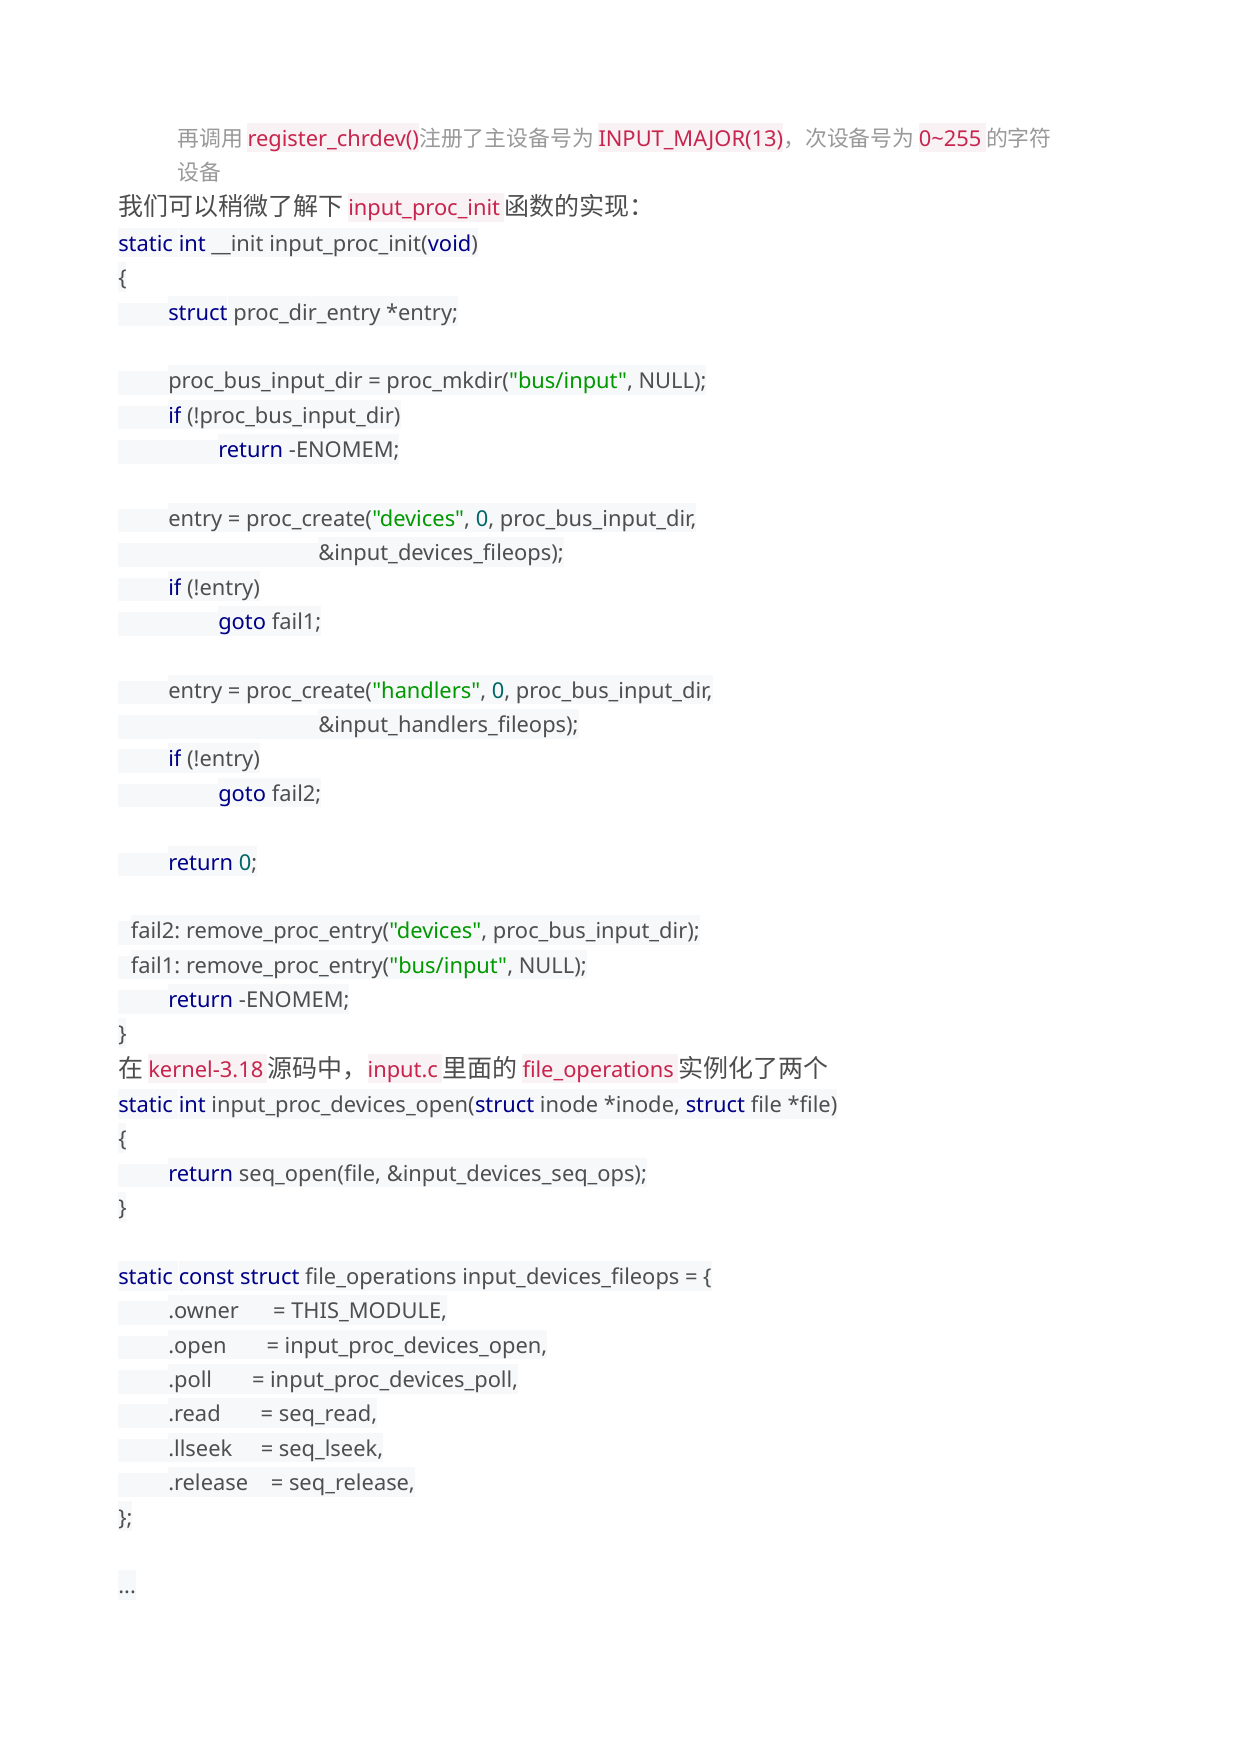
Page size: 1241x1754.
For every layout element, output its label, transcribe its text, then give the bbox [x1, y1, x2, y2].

text static int input_proc_devices_open(struct inode *inode, struct file *file) [118, 1084, 1122, 1119]
text return -ENOMEM; [118, 429, 1122, 464]
text .llseek = seq_lseek, [118, 1428, 1122, 1462]
text if (!entry) [118, 739, 1122, 773]
text proc_bus_input_dir = proc_mkdir("bus/input", NULL); [118, 361, 1122, 395]
text fail2: remove_proc_entry("devices", proc_bus_input_dir); [118, 911, 1122, 945]
text }; [118, 1497, 1122, 1531]
text .open = input_proc_devices_open, [118, 1325, 1122, 1359]
text if (!entry) [118, 567, 1122, 601]
text } [118, 1187, 1122, 1222]
text goto fail2; [118, 773, 1122, 807]
text } [118, 1014, 1122, 1048]
text .poll = input_proc_devices_poll, [118, 1359, 1122, 1394]
text .release = seq_release, [118, 1462, 1122, 1497]
text .read = seq_read, [118, 1394, 1122, 1428]
text { [118, 257, 1122, 292]
text static int __init input_proc_init(void) [118, 223, 1122, 257]
text { [118, 1119, 1122, 1153]
text goto fail1; [118, 601, 1122, 636]
text struct proc_dir_entry *entry; [118, 292, 1122, 326]
text return 0; [118, 842, 1122, 876]
text return seq_open(file, &input_devices_seq_ops); [118, 1153, 1122, 1187]
text entry = proc_create("devices", 0, proc_bus_input_dir, [118, 498, 1122, 532]
text fail1: remove_proc_entry("bus/input", NULL); [118, 945, 1122, 979]
text 在kernel-3.18源码中，input.c里面的file_operations实例化了两个 [118, 1048, 1122, 1084]
text .owner = THIS_MODULE, [118, 1291, 1122, 1325]
text &input_devices_fileops); [118, 532, 1122, 567]
text static const struct file_operations input_devices_fileops = { [118, 1256, 1122, 1291]
text ... [118, 1566, 1122, 1600]
text entry = proc_create("handlers", 0, proc_bus_input_dir, [118, 670, 1122, 704]
text if (!proc_bus_input_dir) [118, 395, 1122, 429]
text return -ENOMEM; [118, 979, 1122, 1014]
text 我们可以稍微了解下input_proc_init函数的实现： [118, 187, 1122, 223]
text &input_handlers_fileops); [118, 704, 1122, 739]
text 再调用register_chrdev()注册了主设备号为INPUT_MAJOR(13)，次设备号为0~255的字符设备 [177, 118, 1063, 187]
